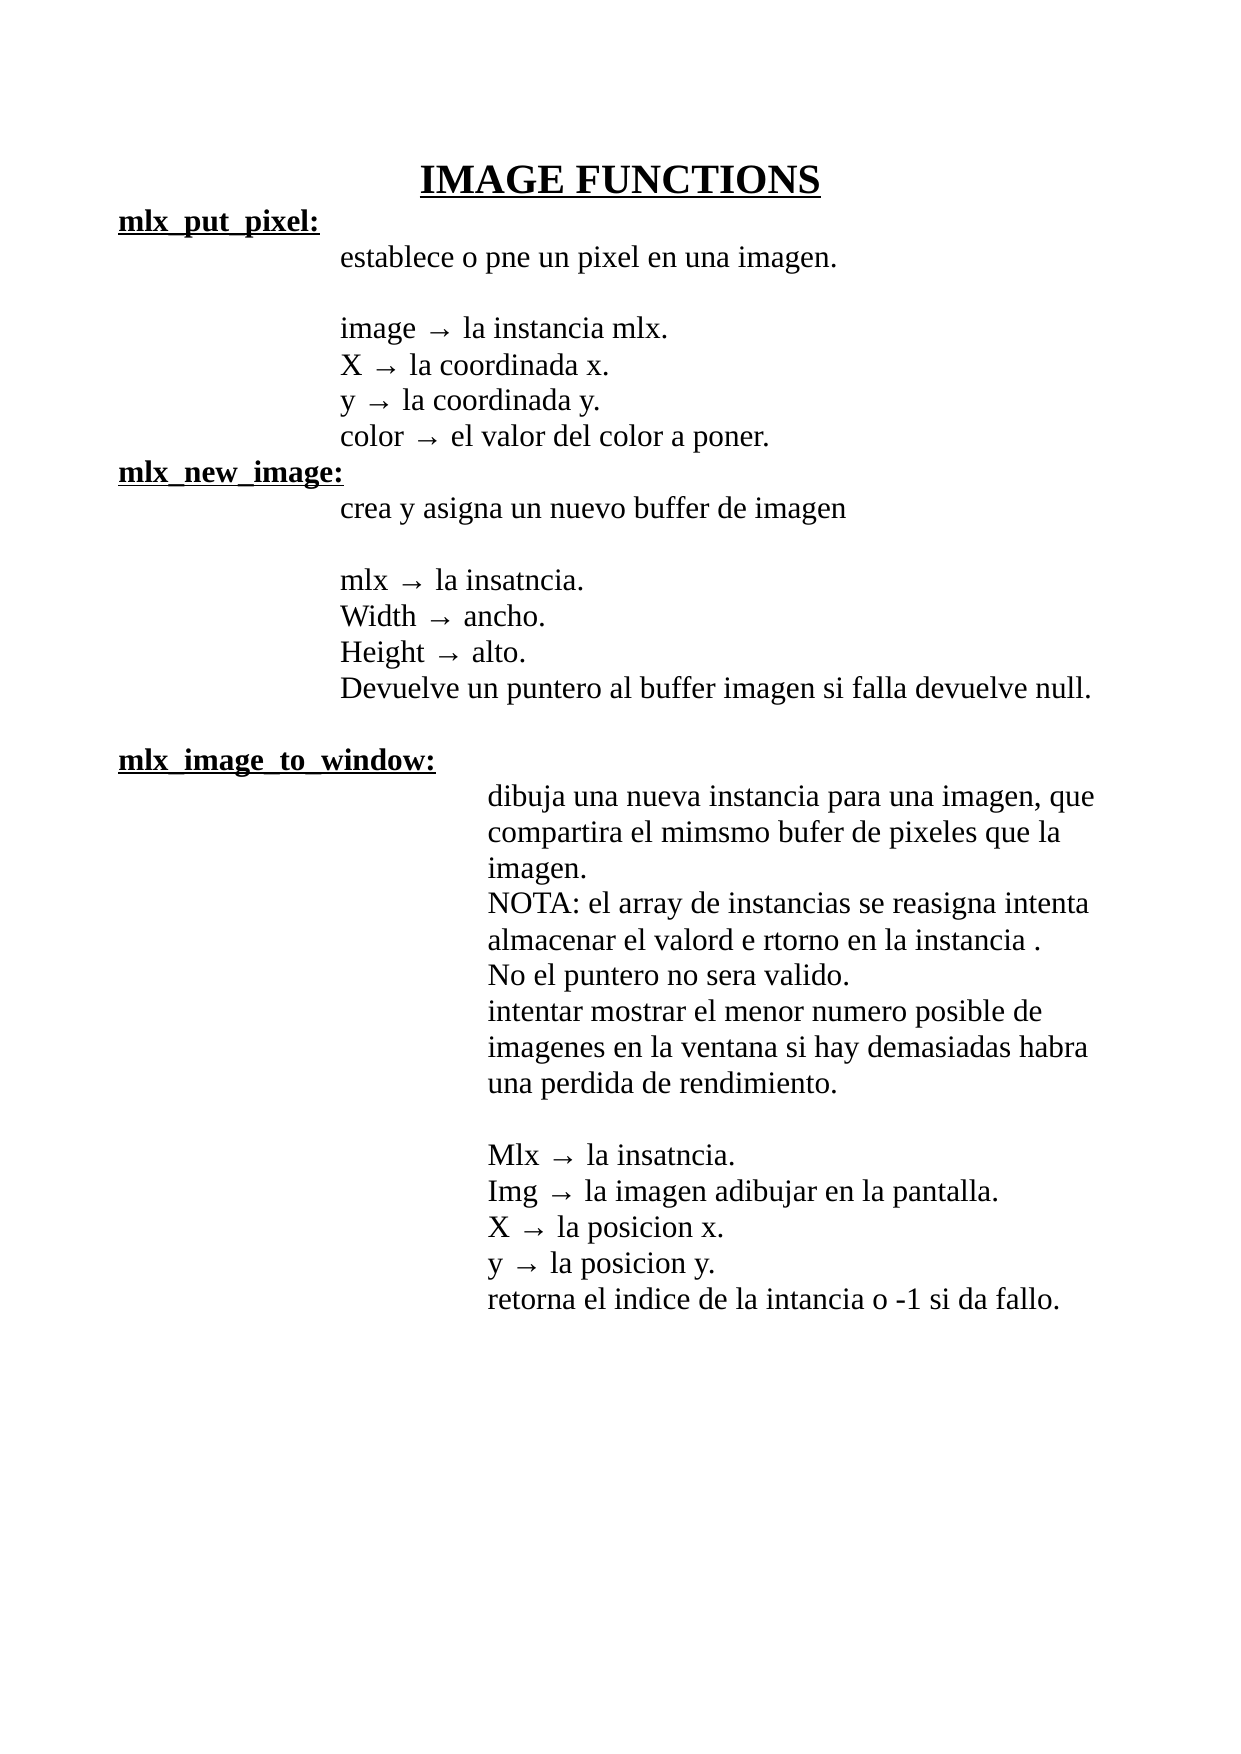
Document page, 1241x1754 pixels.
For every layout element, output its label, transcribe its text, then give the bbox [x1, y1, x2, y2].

text mlx_new_image: [118, 453, 1122, 489]
text color → el valor del color a poner. [118, 418, 1122, 453]
text No el puntero no sera valido. [118, 957, 1122, 993]
text mlx_image_to_window: [118, 741, 1122, 777]
text image → la instancia mlx. [118, 310, 1122, 346]
text Width → ancho. [118, 597, 1122, 633]
text dibuja una nueva instancia para una imagen, que compartira el mimsmo bufer de pixeles que la imagen. [118, 777, 1122, 885]
text mlx_put_pixel: [118, 202, 1122, 238]
text IMAGE FUNCTIONS [118, 154, 1122, 202]
text y → la coordinada y. [118, 382, 1122, 418]
text Height → alto. [118, 633, 1122, 669]
text Devuelve un puntero al buffer imagen si falla devuelve null. [118, 669, 1122, 705]
text establece o pne un pixel en una imagen. [118, 238, 1122, 274]
text Mlx → la insatncia. [118, 1136, 1122, 1172]
text NOTA: el array de instancias se reasigna intenta almacenar el valord e rtorno en la instancia . [118, 885, 1122, 957]
text mlx → la insatncia. [118, 561, 1122, 597]
text intentar mostrar el menor numero posible de imagenes en la ventana si hay demasiadas habra una perdida de rendimiento. [118, 993, 1122, 1100]
text X → la posicion x. [118, 1208, 1122, 1244]
text Img → la imagen adibujar en la pantalla. [118, 1172, 1122, 1208]
text X → la coordinada x. [118, 346, 1122, 382]
text y → la posicion y. [118, 1244, 1122, 1280]
text retorna el indice de la intancia o -1 si da fallo. [118, 1280, 1122, 1316]
text crea y asigna un nuevo buffer de imagen [118, 489, 1122, 525]
